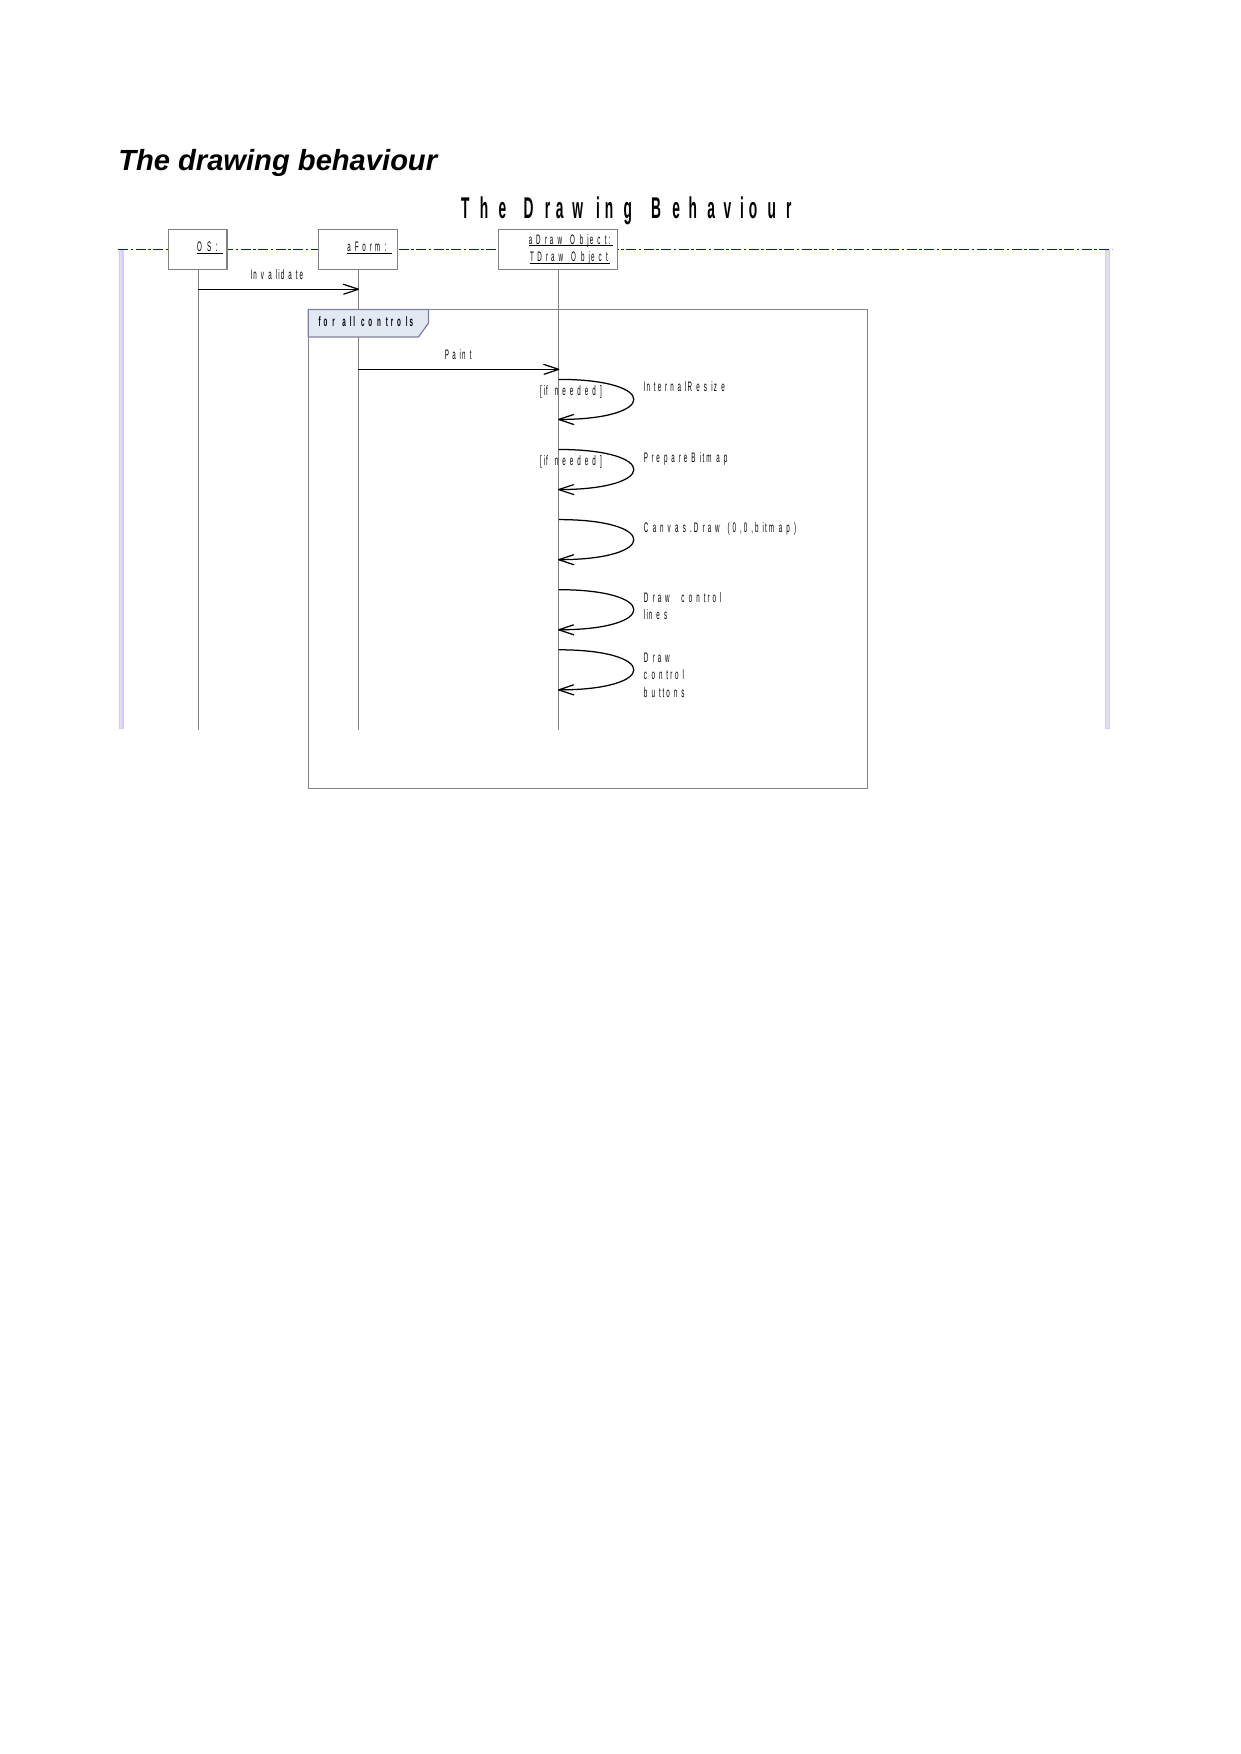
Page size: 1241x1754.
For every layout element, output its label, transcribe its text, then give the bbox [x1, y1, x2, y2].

subtitle The drawing behaviour [118, 143, 1122, 177]
